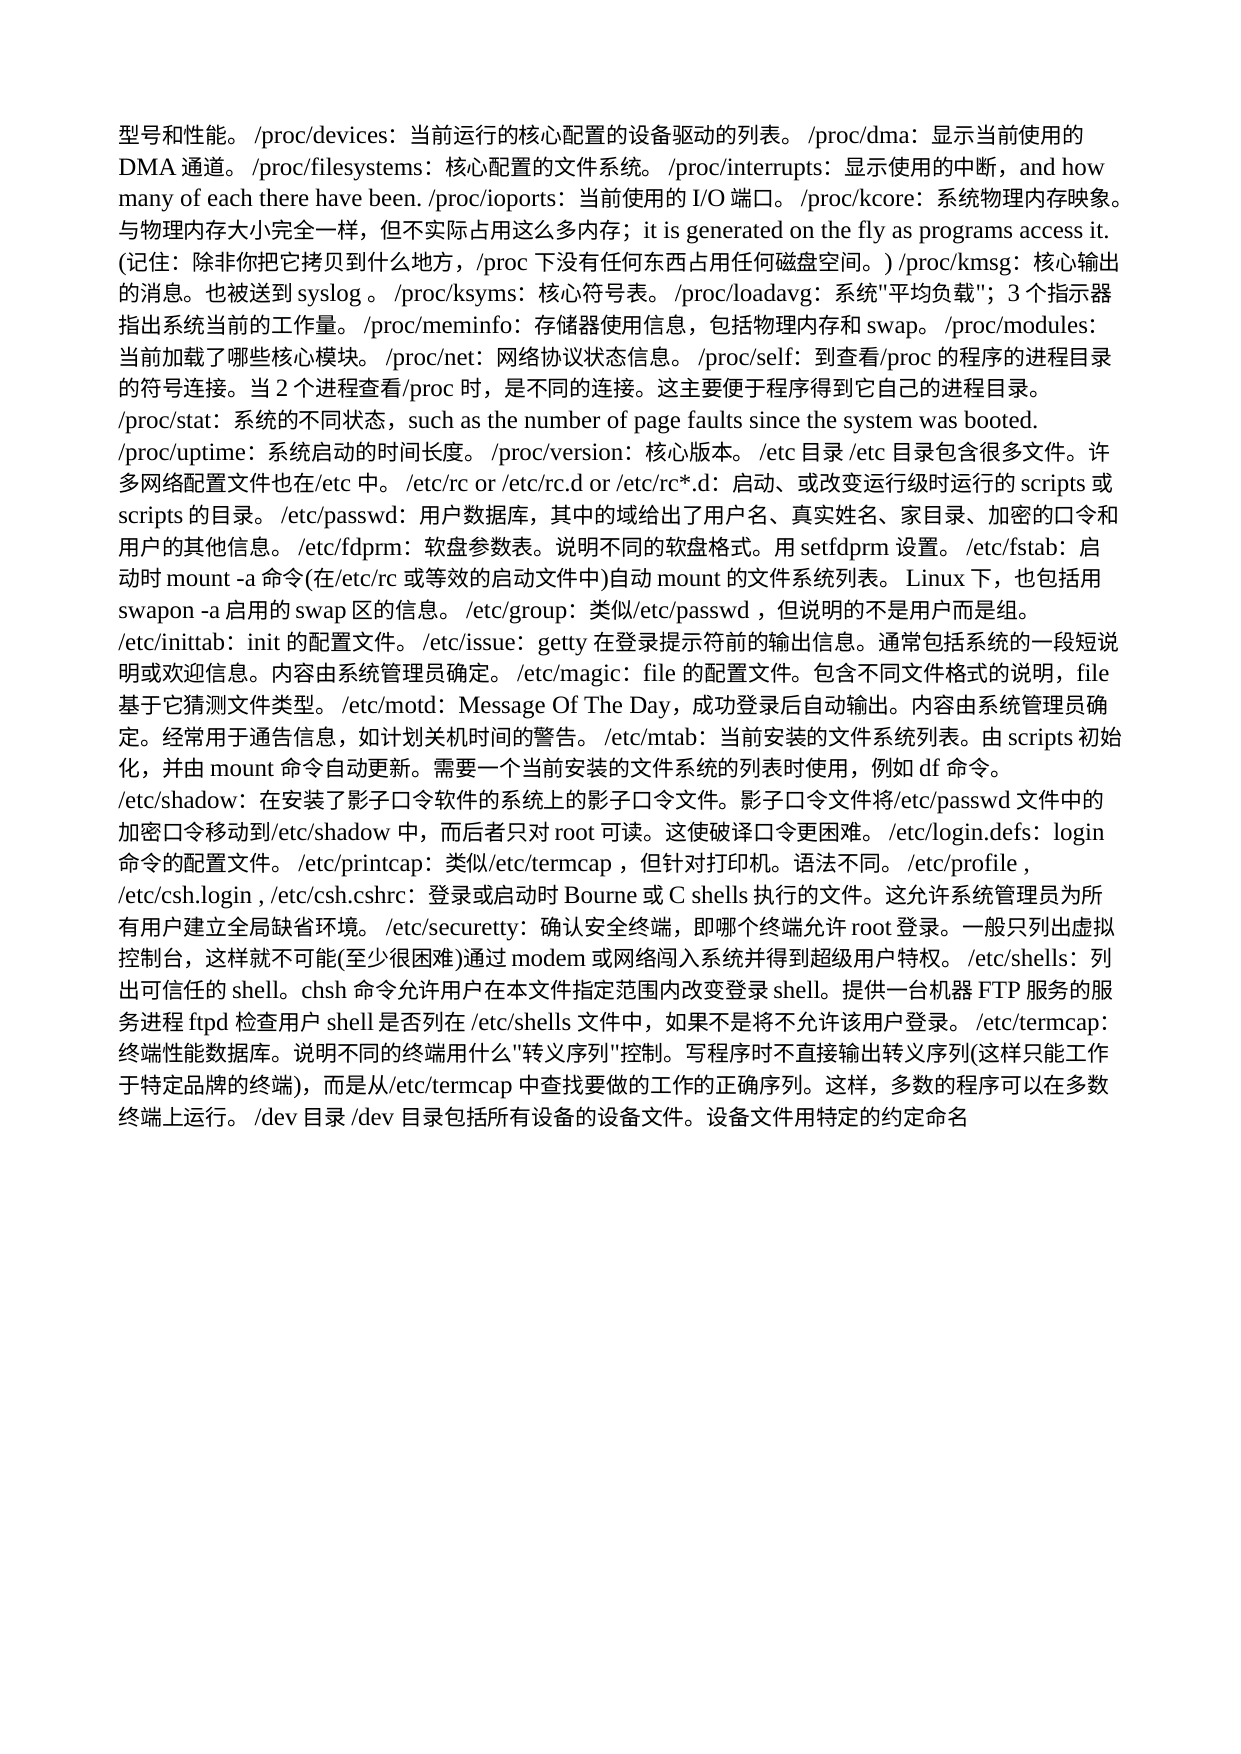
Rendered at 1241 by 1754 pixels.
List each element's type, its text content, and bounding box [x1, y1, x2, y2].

text 目录树可以分为小的部分，每个部分可以在自己的磁盘或分区上（/proc比较特殊）。主要部分是/usr、/var、/home、/proc和根文件系统。每个部分有不同的目的。 /usr：包含所有的命令、程序库、文档和其它文件。这些文件在正常操作中不会被改变的。这个目录也包含你的Linux发行版本的主要的应用程序，譬如，Netscape。文件系统包含所有命令、库、man页和其他一般操作中所需的不改变的文件。 /usr不应该有一般使用中要修改的文件。这样允许此文件系统中的文件通过网络共享，这样可以更有效，因为这样节省了磁盘空间(/usr 很容易是数百兆)，且易于管理(当升级应用时，只有主/usr需要改变，而无须改变每台机器)即使此文件系统在本地盘上，也可以只读mount，以减少系统崩溃时文件系统的损坏。 /var：包含在正常操作中被改变的文件：假脱机文件、记录文件、加锁文件、临时文件和页格式化文件等。文件系统包含会改变的文件，比如spool目录(mail、news、打印机等用的)， log文件、formatted manual pages和暂存文件。传统上/var的所有东西曾在 /usr 下的某个地方，但这样/usr就不可能只读安装了。 /home：包含用户的文件：参数设置文件、个性化文件、文档、数据、EMAIL、缓存数据等。这个目录在系统省级时应该保留。文件系统包含用户家目录，即系统上的所有实际数据。一个大的/home 可能要分为若干文件系统，需要在/home 下加一级名字，如/home/student、/home/staff 等。 /proc：整个包含虚幻的文件。它们实际上并不存在磁盘上，也不占用任何空间。（用 ls –l 可以显示它们的大小）当查看这些文件时，实际上是在访问存在内存中的信息，这些信息用于访问系统。该文件系统是一个假的文件系统。它不存在在磁盘某个磁盘上。而是由核心在内存中产生。用于提供关于系统的信息(originally about processes, hence the name)。根文件系统：根文件系统一般应该比较小，因为它包括严格的文件和一些小的不经常改变的文件系统，不容易损坏。损坏的根文件系统一般意味着系统无法引导，除非用特定的方法(例如从软盘)。根目录一般不含任何文件，除了可能的标准的系统引导映象，通常叫/vmlinuz 。所有其他文件在根文件系统的子目录中。根目录一般有以下子目录： /bin：系统启动时需要的执行文件（二进制），这些文件可以被普通用户使用。 /sbin：系统执行文件（二进制），这些文件不打算被普通用户使用。（普通用户仍然可以使用它们，但要指定目录。） /etc:特定机器的配置文件。 /root：系统管理员（也叫超级用户或根用户）的Home目录。 /lib：根文件系统上的程序所需的共享库。 /boot：引导加载器(bootstrap loader)使用的文件，如LILO。核心映象也经常在这里，而不是在根目录。如果有许多核心映象，这个目录可能变得很大，这时可能使用单独的文件系统更好。另一个理由是要确保核心映象必须在IDE硬盘的前1024柱面内。当计算机启动时（如果有多个操作系统，有可能允许你选择启动哪一个操作系统），这些文件首先被装载。这个目录也会包含LINUX核（压缩文件 vmlinuz），但LINUX核也可以存在别处，只要配置LILO并且LILO知道LINUX核在哪儿。 /dev：设备文件目录。LINUX下设备被当成文件，这样一来硬件被抽象化，便于读写、网络共享以及需要临时装载到文件系统中。正常情况下，设备会有一个独立的子目录。这些设备的内容会出现在独立的子目录下。LINUX没有所谓的驱动符。 /tmp：临时文件。引导启动后运行的程序应该使用/var/tmp ，而不是/tmp ，因为前者可能在一个拥有更多空间的磁盘上。该目录会被自动清理干净。 /mnt：系统管理员临时mount的安装点。程序并不自动支持安装到/mnt 。 /mnt 可以分为子目录(例如/mnt/dosa 可能是使用MSDOS文件系统的软驱，而/mnt/exta 可能是使用ext2文件系统的软驱)。 /opt：可选的应用程序，譬如，REDHAT 5.2下的KDE （REDHAT 6.0下，KDE放在其它的X-WINDOWS应用程序中，主执行程序在/usr/bin目录下 /lost+found：在文件系统修复时恢复的文件。 下面就以上部分目录的部分子目录功能加以说明： /usr文件系统 /usr 文件系统经常很大，因为所有程序安装在这里。 /usr 里的所有文件一般来自Linux distribution；本地安装的程序和其他东西在/usr/local 下。这样可能在升级新版系统或新distribution时无须重新安装全部程序。 /usr/X11R6：X Window系统的所有文件。为简化X的开发和安装，X的文件没有集成到系统中。 X自己在/usr/X11R6 下类似/usr 。 /usr/X386：类似/usr/X11R6 ，但是给X11 Release 5的。 /usr/bin：几乎所有用户命令。有些命令在/bin 或/usr/local/bin 中。 /usr/sbin：根文件系统不必要的系统管理命令，例如多数服务程序。 /usr/man、/usr/info、/usr/doc：手册页、GNU信息文档和各种其他文档文件。 /usr/include：C编程语言的头文件。为了一致性这实际上应该在/usr/lib 下，但传统上支持这个名字。 /usr/lib：程序或子系统的不变的数据文件，包括一些site-wide配置文件。名字lib来源于库(library); 编程的原始库存在/usr/lib 里。 /usr/local：本地安装的软件和其他文件放在这里。 /var文件系统 /var 包括系统一般运行时要改变的数据。每个系统是特定的，即不通过网络与其他计算机共享。 /var/catman：当要求格式化时的man页的cache。man页的源文件一般存在/usr/man/man* 中；有些man页可能有预格式化的版本，存在 /usr/man/cat* 中。而其他的man页在第一次看时需要格式化，格式化完的版本存在/var/man 中，这样其他人再看相同的页时就无须等待格式化了。 (/var/catman 经常被清除，就象清除临目录一样。) /var/lib：系统正常运行时要改变的文件。 /var/local：/usr/local中安装的程序的可变数据(即系统管理员安装的程序)。注意，如果必要，即使本地安装的程序也会使用其他/var 目录，例如/var/lock 。 /var/lock：锁定文件。许多程序遵循在/var/lock 中产生一个锁定文件的约定，以支持他们正在使用某个特定的设备或文件。其他程序注意到这个锁定文件，将不试图使用这个设备或文件。 /var/log：各种程序的Log文件，特别是login (/var/log/wtmp log所有到系统的登录和注销) 和syslog (/var/log/messages 里存储所有核心和系统程序信息。 /var/log 里的文件经常不确定地增长，应该定期清除。 /var/run：保存到下次引导前有效的关于系统的信息文件。例如， /var/run/utmp 包含当前登录的用户的信息。 /var/spool：mail, news, 打印队列和其他队列工作的目录。每个不同的spool在/var/spool 下有自己的子目录，例如，用户的邮箱在/var/spool/mail 中。 /var/tmp：比/tmp 允许的大或需要存在较长时间的临时文件。 (虽然系统管理员可能不允许/var/tmp 有很旧的文件。) /proc文件系统 /proc 文件系统是一个假的文件系统。它不存在在磁盘某个磁盘上。而是由核心在内存中产生。用于提供关于系统的信息(originally about processes, hence the name)。下面说明一些最重要的文件和目录。 /proc/1：关于进程1的信息目录。每个进程在/proc 下有一个名为其进程号的目录。 /proc/cpuinfo：处理器信息，如类型、制造商、型号和性能。 /proc/devices：当前运行的核心配置的设备驱动的列表。 /proc/dma：显示当前使用的DMA通道。 /proc/filesystems：核心配置的文件系统。 /proc/interrupts：显示使用的中断，and how many of each there have been. /proc/ioports：当前使用的I/O端口。 /proc/kcore：系统物理内存映象。与物理内存大小完全一样，但不实际占用这么多内存；it is generated on the fly as programs access it. (记住：除非你把它拷贝到什么地方，/proc 下没有任何东西占用任何磁盘空间。) /proc/kmsg：核心输出的消息。也被送到syslog 。 /proc/ksyms：核心符号表。 /proc/loadavg：系统"平均负载"；3个指示器指出系统当前的工作量。 /proc/meminfo：存储器使用信息，包括物理内存和swap。 /proc/modules：当前加载了哪些核心模块。 /proc/net：网络协议状态信息。 /proc/self：到查看/proc 的程序的进程目录的符号连接。当2个进程查看/proc 时，是不同的连接。这主要便于程序得到它自己的进程目录。 /proc/stat：系统的不同状态，such as the number of page faults since the system was booted. /proc/uptime：系统启动的时间长度。 /proc/version：核心版本。 /etc目录 /etc 目录包含很多文件。许多网络配置文件也在/etc 中。 /etc/rc or /etc/rc.d or /etc/rc*.d：启动、或改变运行级时运行的scripts或scripts的目录。 /etc/passwd：用户数据库，其中的域给出了用户名、真实姓名、家目录、加密的口令和用户的其他信息。 /etc/fdprm：软盘参数表。说明不同的软盘格式。用setfdprm 设置。 /etc/fstab：启动时mount -a命令(在/etc/rc 或等效的启动文件中)自动mount的文件系统列表。 Linux下，也包括用swapon -a启用的swap区的信息。 /etc/group：类似/etc/passwd ，但说明的不是用户而是组。 /etc/inittab：init 的配置文件。 /etc/issue：getty 在登录提示符前的输出信息。通常包括系统的一段短说明或欢迎信息。内容由系统管理员确定。 /etc/magic：file 的配置文件。包含不同文件格式的说明，file 基于它猜测文件类型。 /etc/motd：Message Of The Day，成功登录后自动输出。内容由系统管理员确定。经常用于通告信息，如计划关机时间的警告。 /etc/mtab：当前安装的文件系统列表。由scripts初始化，并由mount 命令自动更新。需要一个当前安装的文件系统的列表时使用，例如df 命令。 /etc/shadow：在安装了影子口令软件的系统上的影子口令文件。影子口令文件将/etc/passwd 文件中的加密口令移动到/etc/shadow 中，而后者只对root可读。这使破译口令更困难。 /etc/login.defs：login 命令的配置文件。 /etc/printcap：类似/etc/termcap ，但针对打印机。语法不同。 /etc/profile , /etc/csh.login , /etc/csh.cshrc：登录或启动时Bourne或C shells执行的文件。这允许系统管理员为所有用户建立全局缺省环境。 /etc/securetty：确认安全终端，即哪个终端允许root登录。一般只列出虚拟控制台，这样就不可能(至少很困难)通过modem或网络闯入系统并得到超级用户特权。 /etc/shells：列出可信任的shell。chsh 命令允许用户在本文件指定范围内改变登录shell。提供一台机器FTP服务的服务进程ftpd 检查用户shell是否列在 /etc/shells 文件中，如果不是将不允许该用户登录。 /etc/termcap：终端性能数据库。说明不同的终端用什么"转义序列"控制。写程序时不直接输出转义序列(这样只能工作于特定品牌的终端)，而是从/etc/termcap 中查找要做的工作的正确序列。这样，多数的程序可以在多数终端上运行。 /dev目录 /dev 目录包括所有设备的设备文件。设备文件用特定的约定命名 [118, 118, 1122, 1131]
